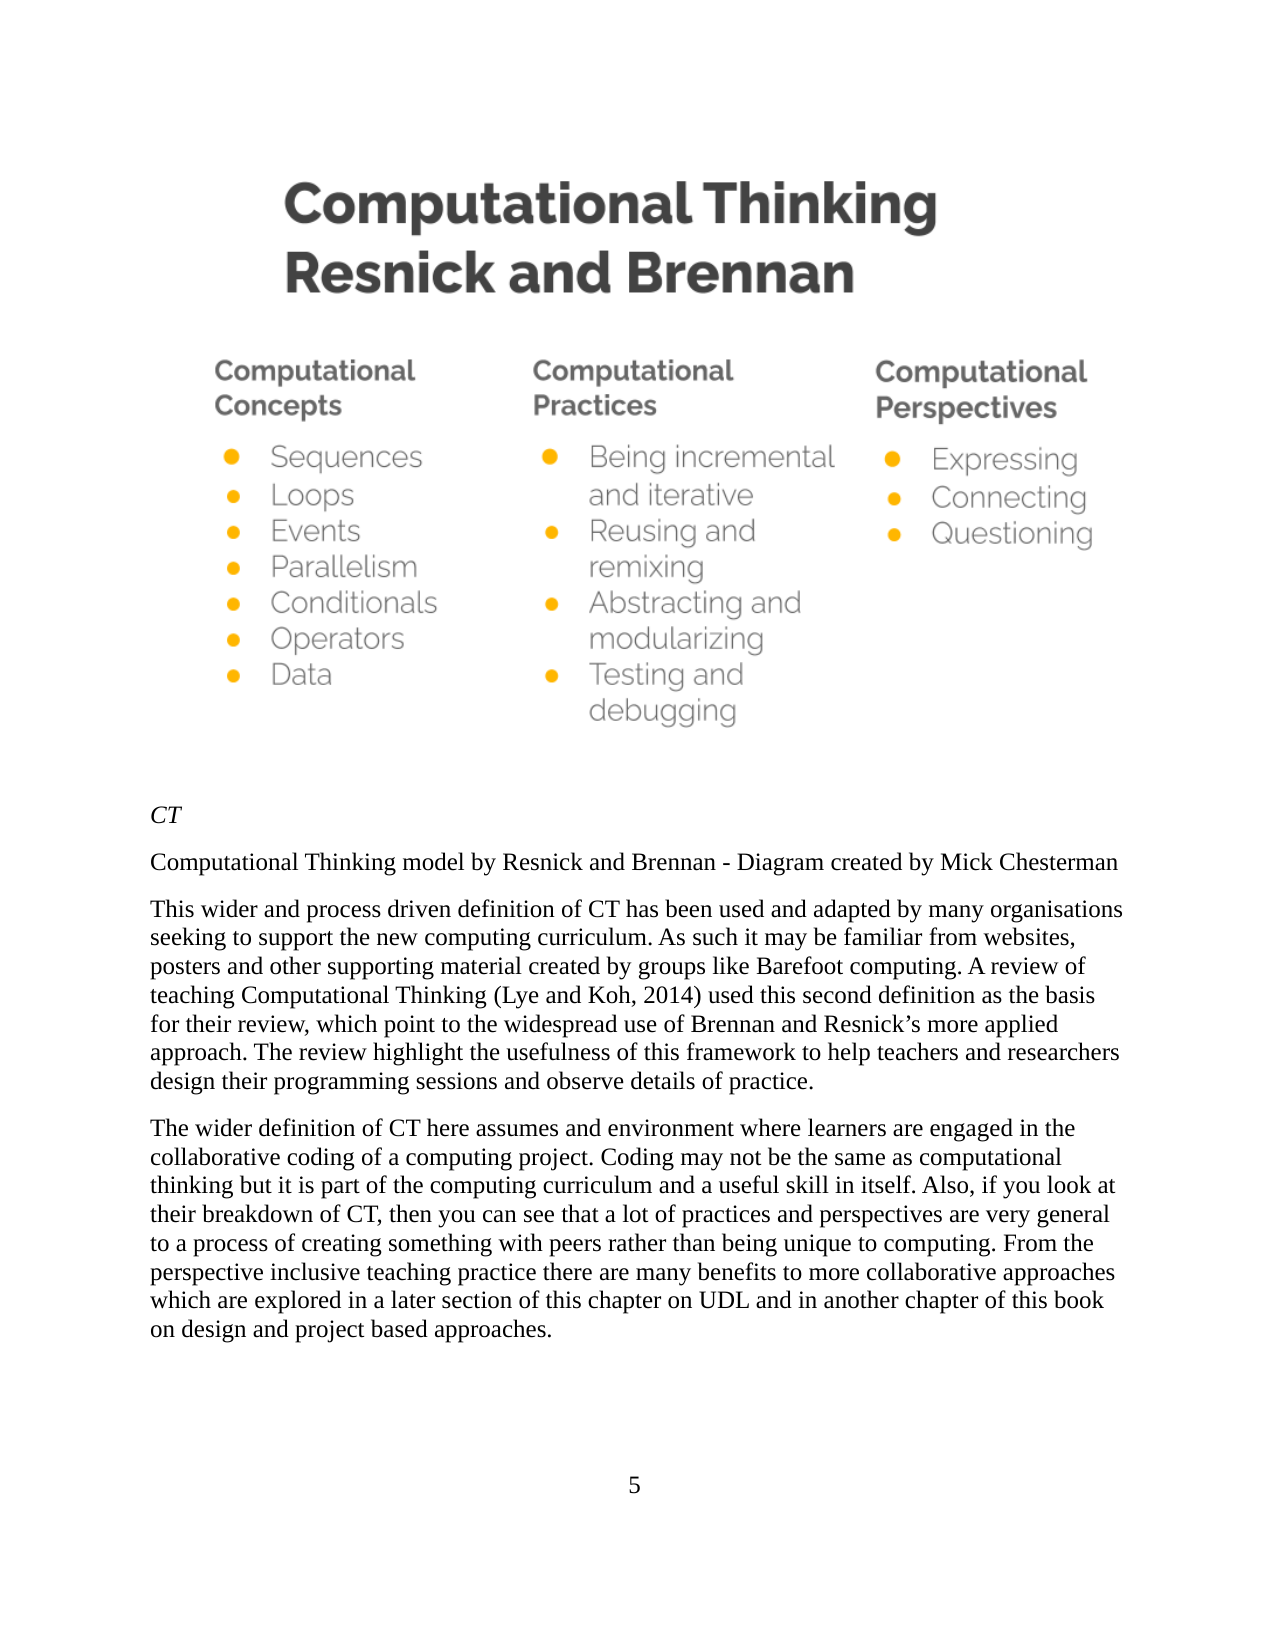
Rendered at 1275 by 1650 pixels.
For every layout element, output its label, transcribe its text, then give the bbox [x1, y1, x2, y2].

text Computational Thinking model by Resnick and Brennan - Diagram created by Mick Chesterman [150, 847, 1125, 876]
text The wider definition of CT here assumes and environment where learners are engaged in the collaborative coding of a computing project. Coding may not be the same as computational thinking but it is part of the computing curriculum and a useful skill in itself. Also, if you look at their breakdown of CT, then you can see that a lot of practices and perspectives are very general to a process of creating something with peers rather than being unique to computing. From the perspective inclusive teaching practice there are many benefits to more collaborative approaches which are explored in a later section of this chapter on UDL and in another chapter of this book on design and project based approaches. [150, 1113, 1125, 1343]
picture [150, 150, 1272, 795]
text This wider and process driven definition of CT has been used and adapted by many organisations seeking to support the new computing curriculum. As such it may be familiar from websites, posters and other supporting material created by groups like Barefoot computing. A review of teaching Computational Thinking (Lye and Koh, 2014) used this second definition as the basis for their review, which point to the widespread use of Brennan and Resnick’s more applied approach. The review highlight the usefulness of this framework to help teachers and researchers design their programming sessions and observe details of practice. [150, 894, 1125, 1095]
text CT [150, 795, 1125, 829]
